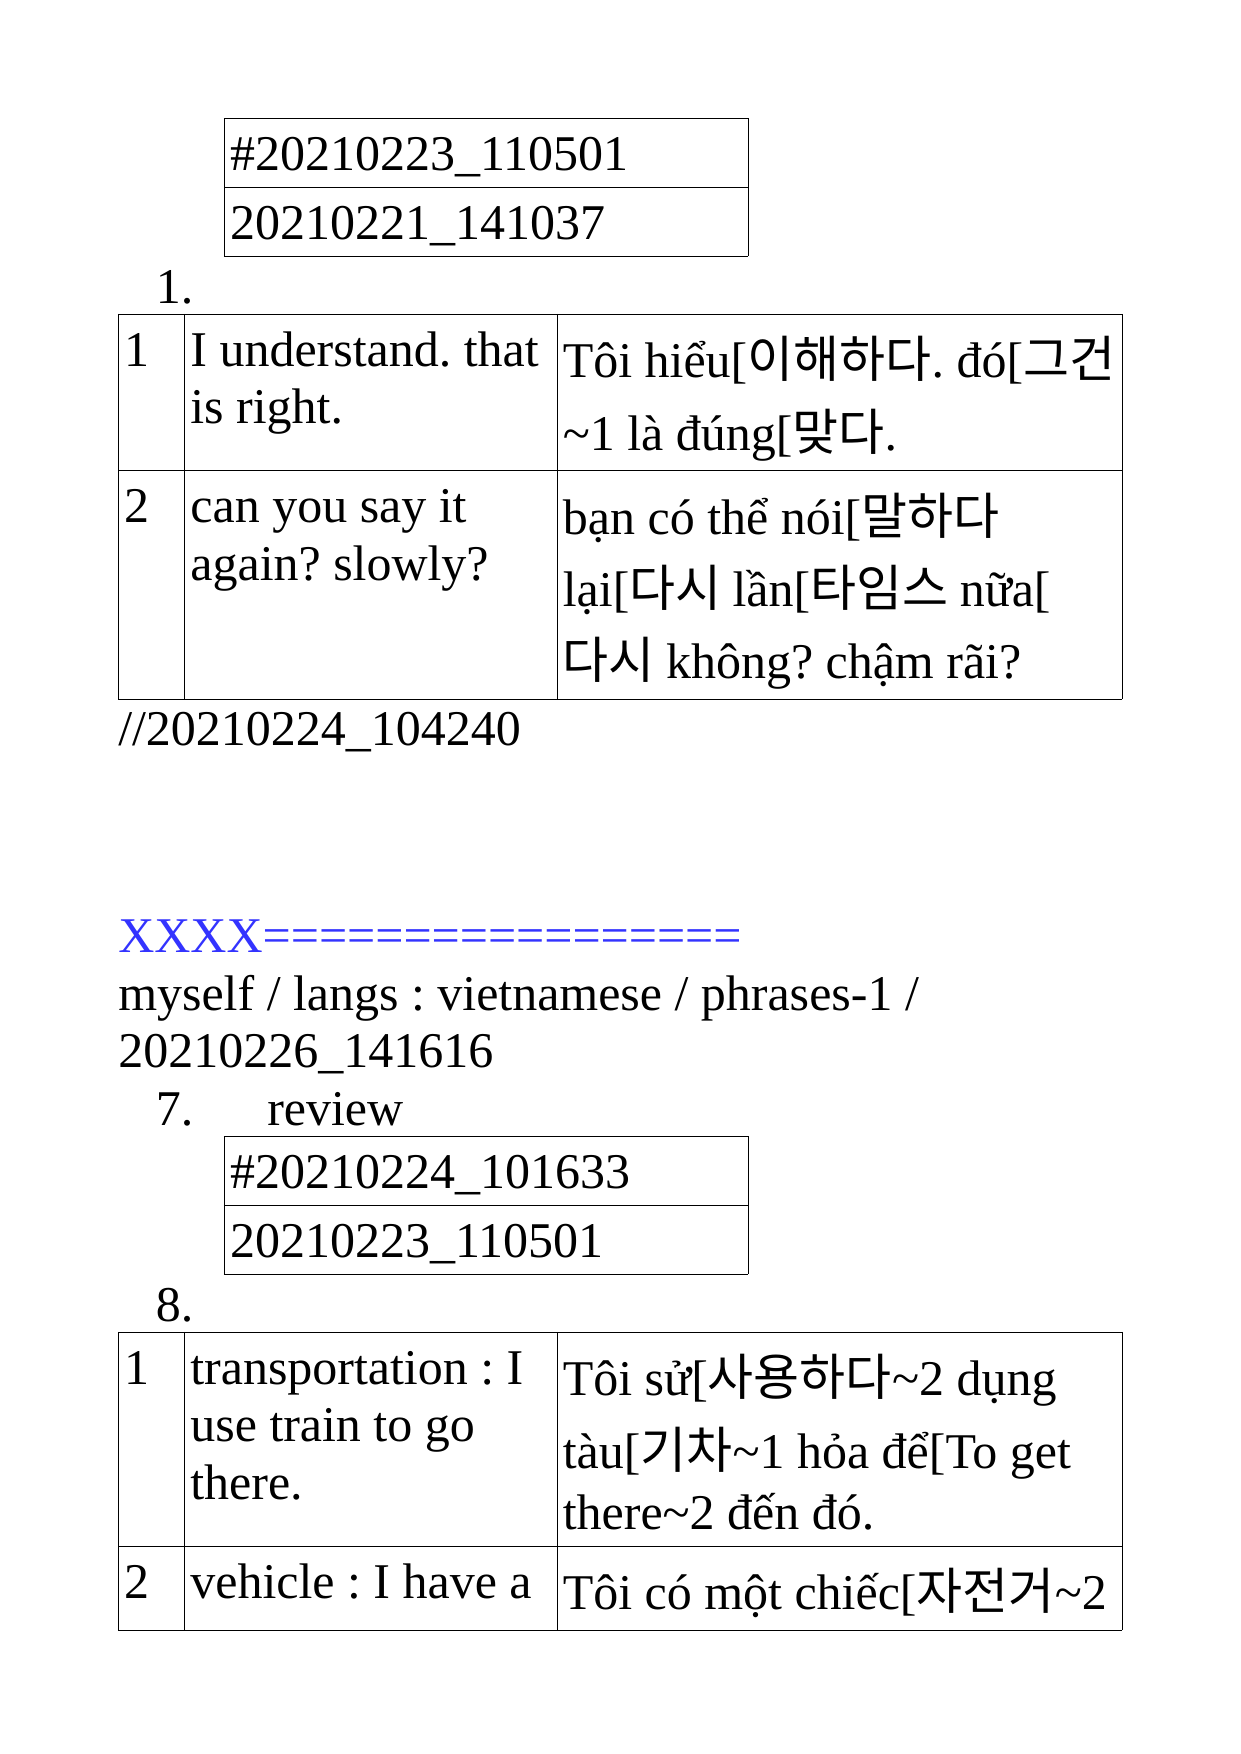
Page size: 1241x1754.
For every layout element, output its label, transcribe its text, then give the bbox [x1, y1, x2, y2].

table_header Tôi sử[사용하다~2 dụng tàu[기차~1 hỏa để[To get there~2 đến đó. [558, 1333, 1122, 1546]
table_header 1 [119, 1333, 184, 1546]
table_header #20210223_110501 [225, 119, 748, 187]
list review [156, 1078, 1122, 1136]
table_header transportation : I use train to go there. [185, 1333, 557, 1546]
table_cell bạn có thể nói[말하다 lại[다시 lần[타임스 nữa[다시 không? chậm rãi? [558, 471, 1122, 699]
table_cell Tôi có một chiếc[자전거~2 [558, 1547, 1122, 1629]
text XXXX================= [118, 906, 1122, 963]
table_header I understand. that is right. [185, 315, 557, 470]
table_cell 20210221_141037 [225, 188, 748, 256]
table_cell vehicle : I have a [185, 1547, 557, 1629]
table_header #20210224_101633 [225, 1137, 748, 1205]
text //20210224_104240 [118, 700, 1122, 757]
table_header Tôi hiểu[이해하다. đó[그건~1 là đúng[맞다. [558, 315, 1122, 470]
table_header 1 [119, 315, 184, 470]
table_cell 20210223_110501 [225, 1206, 748, 1274]
text myself / langs : vietnamese / phrases-1 / 20210226_141616 [118, 963, 1122, 1078]
table_cell 2 [119, 1547, 184, 1629]
table_cell can you say it again? slowly? [185, 471, 557, 699]
table_cell 2 [119, 471, 184, 699]
